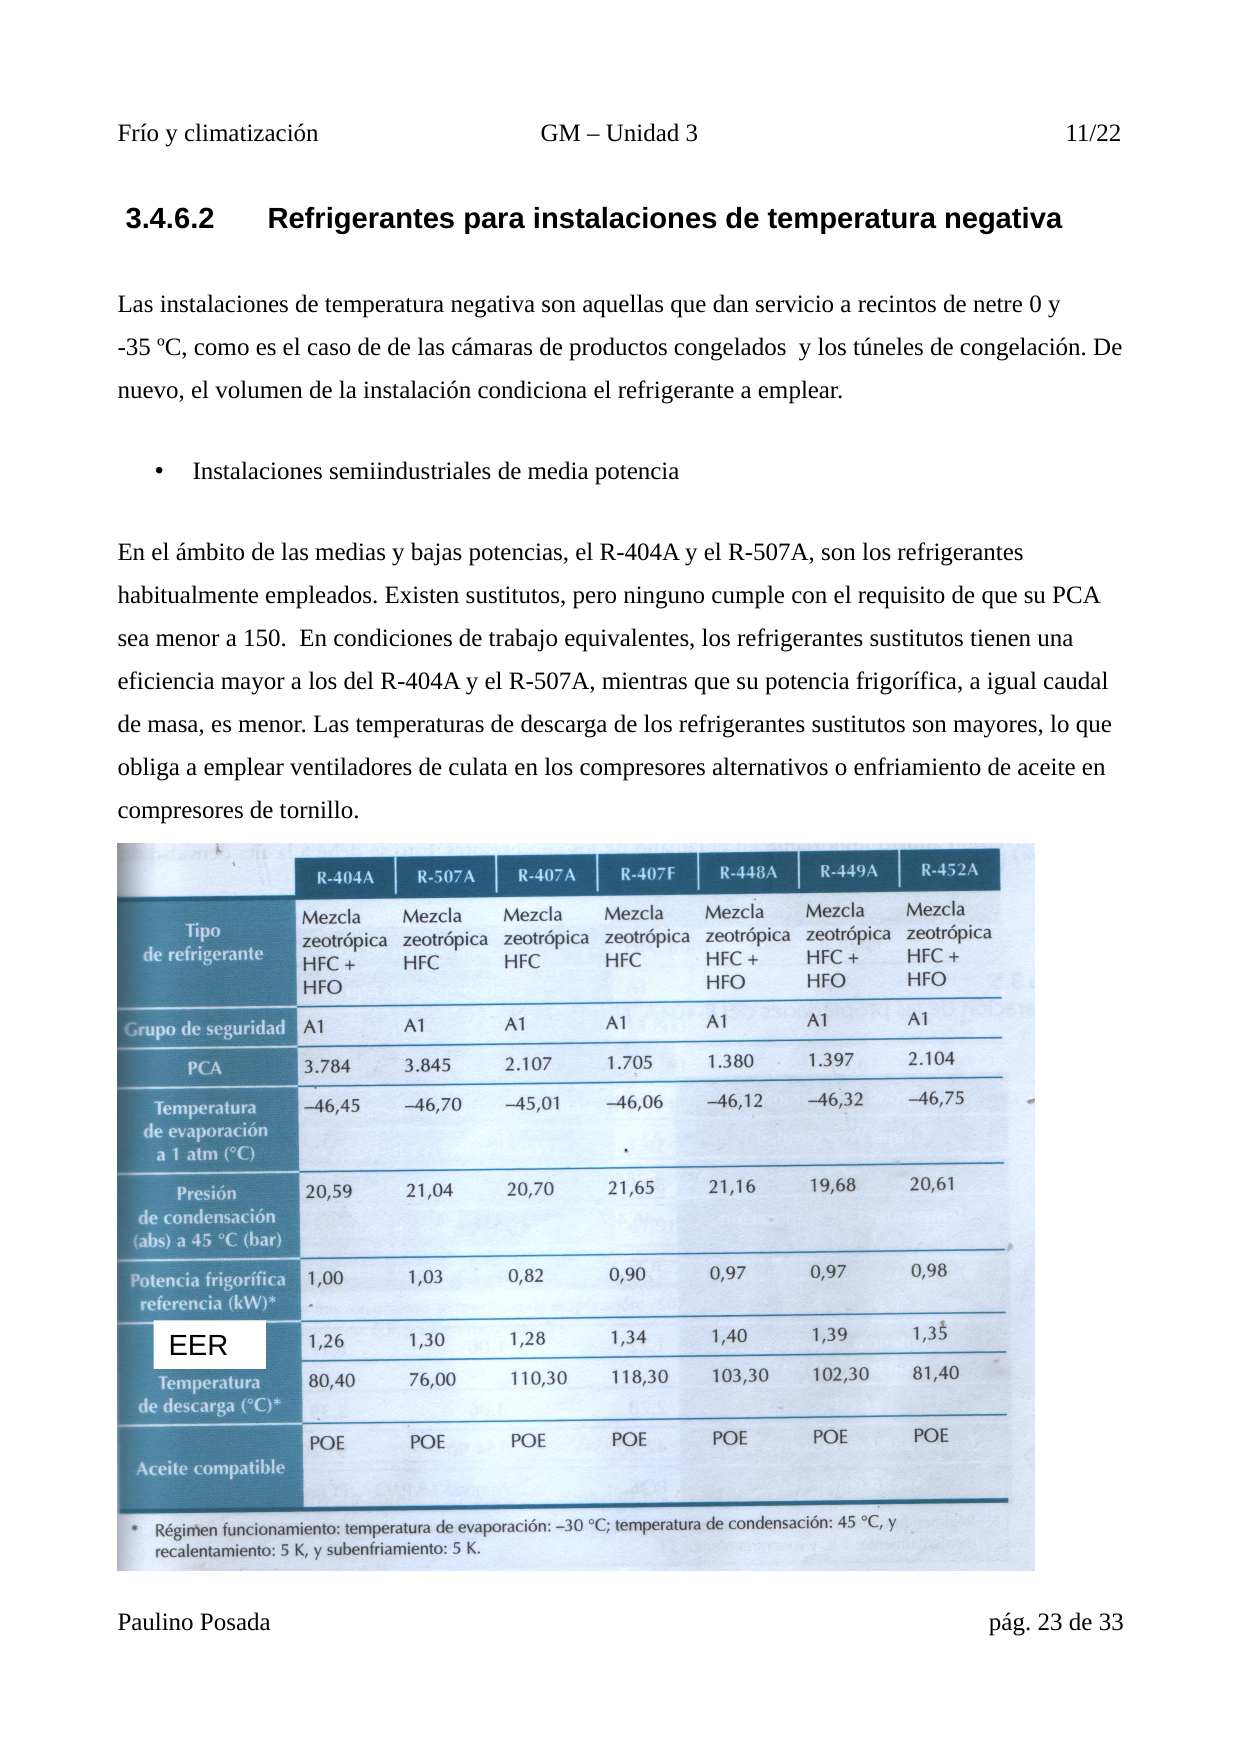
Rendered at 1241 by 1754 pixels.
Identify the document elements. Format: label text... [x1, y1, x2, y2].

subtitle Refrigerantes para instalaciones de temperatura negativa [117, 201, 1123, 235]
text En el ámbito de las medias y bajas potencias, el R-404A y el R-507A, son los refrigerantes habitualmente empleados. Existen sustitutos, pero ninguno cumple con el requisito de que su PCA sea menor a 150. En condiciones de trabajo equivalentes, los refrigerantes sustitutos tienen una eficiencia mayor a los del R-404A y el R-507A, mientras que su potencia frigorífica, a igual caudal de masa, es menor. Las temperaturas de descarga de los refrigerantes sustitutos son mayores, lo que obliga a emplear ventiladores de culata en los compresores alternativos o enfriamiento de aceite en compresores de tornillo. [117, 537, 1123, 824]
text Las instalaciones de temperatura negativa son aquellas que dan servicio a recintos de netre 0 y -35 ºC, como es el caso de de las cámaras de productos congelados y los túneles de congelación. De nuevo, el volumen de la instalación condiciona el refrigerante a emplear. [117, 289, 1123, 404]
list Instalaciones semiindustriales de media potencia [155, 456, 1123, 485]
picture [117, 843, 1035, 1571]
